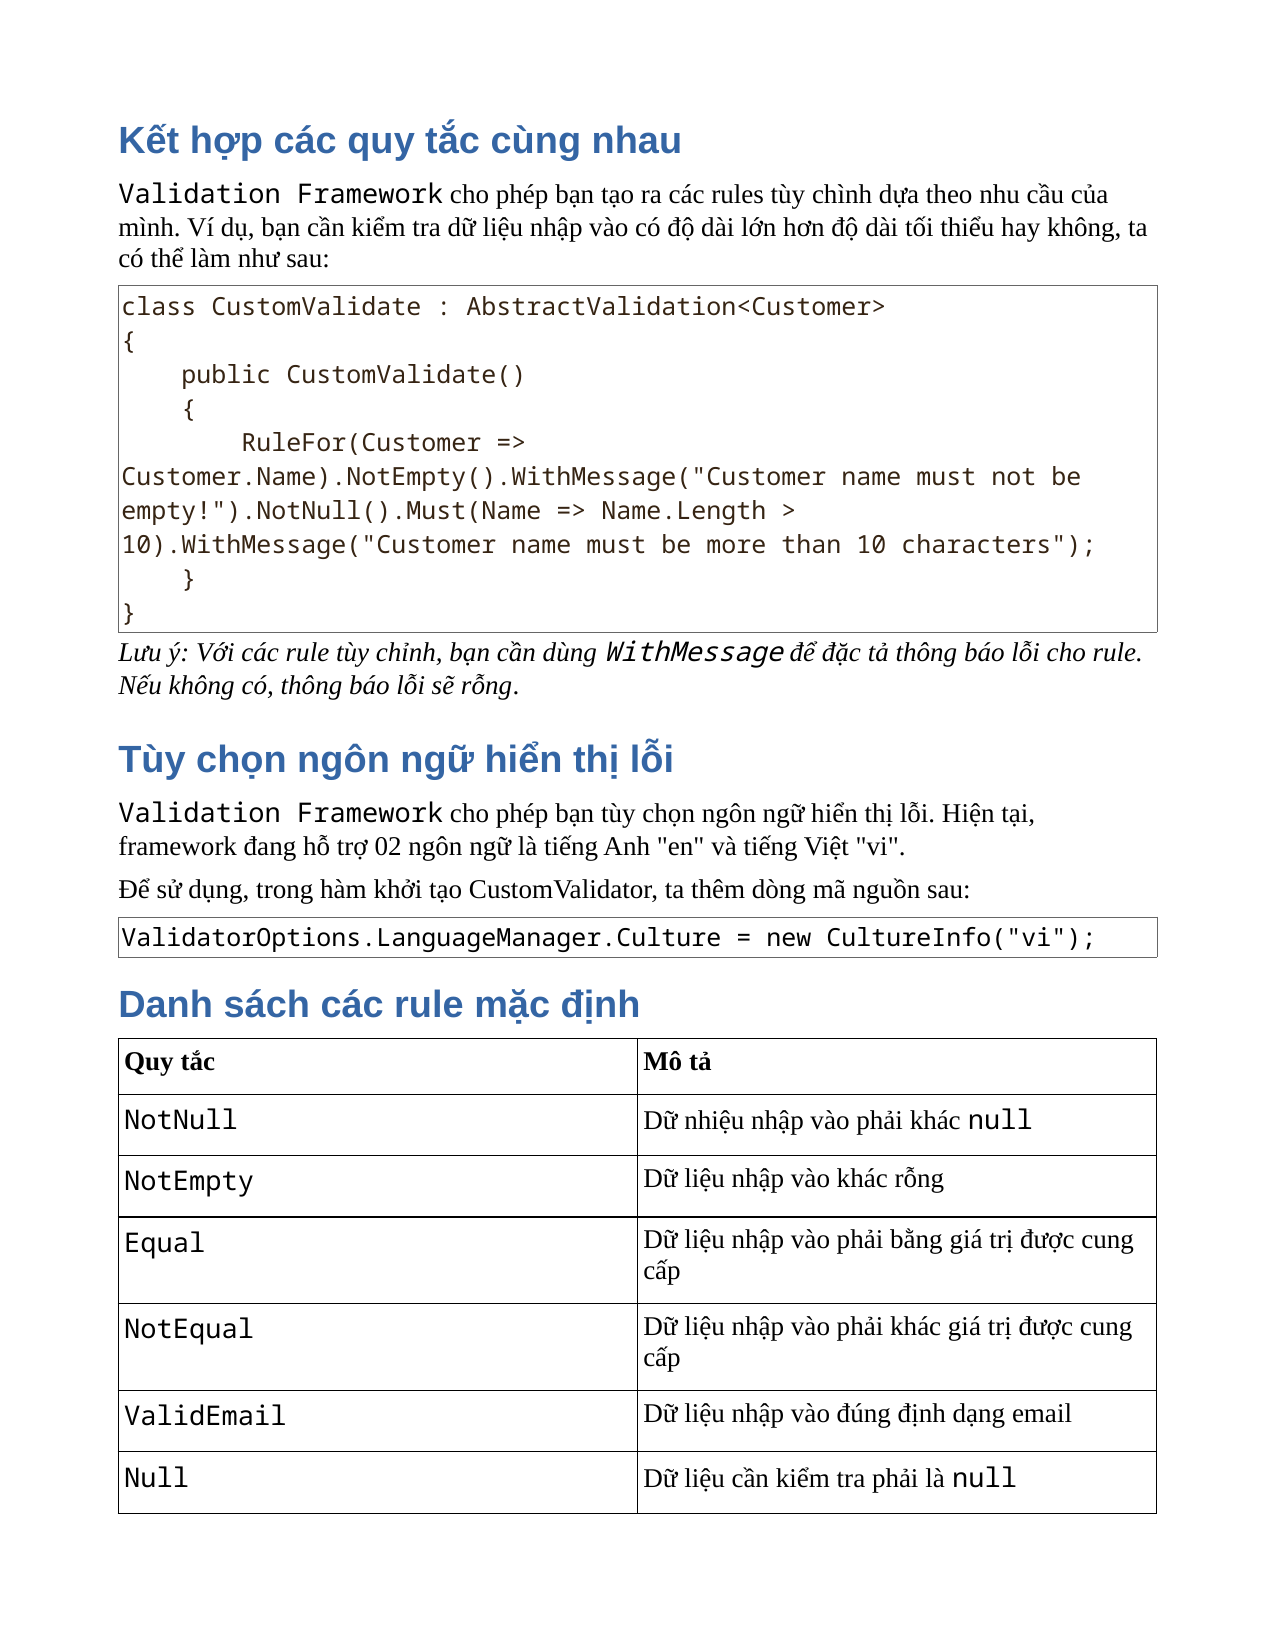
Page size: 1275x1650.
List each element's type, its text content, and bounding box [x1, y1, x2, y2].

table_cell Null [119, 1452, 637, 1513]
text Validation Framework cho phép bạn tùy chọn ngôn ngữ hiển thị lỗi. Hiện tại, framework đang hỗ trợ 02 ngôn ngữ là tiếng Anh "en" và tiếng Việt "vi". [118, 793, 1157, 861]
text Lưu ý: Với các rule tùy chỉnh, bạn cần dùng WithMessage để đặc tả thông báo lỗi cho rule. Nếu không có, thông báo lỗi sẽ rỗng. [118, 633, 1157, 700]
table_cell NotNull [119, 1095, 637, 1155]
table_cell Dữ liệu nhập vào phải bằng giá trị được cung cấp [638, 1218, 1156, 1303]
table_cell NotEmpty [119, 1156, 637, 1216]
subtitle Kết hợp các quy tắc cùng nhau [118, 118, 1157, 162]
text { [119, 319, 1157, 353]
subtitle Danh sách các rule mặc định [118, 982, 1157, 1026]
subtitle Tùy chọn ngôn ngữ hiển thị lỗi [118, 737, 1157, 781]
text ValidatorOptions.LanguageManager.Culture = new CultureInfo("vi"); [119, 918, 1157, 957]
text Để sử dụng, trong hàm khởi tạo CustomValidator, ta thêm dòng mã nguồn sau: [118, 873, 1157, 904]
text class CustomValidate : AbstractValidation<Customer> [119, 286, 1157, 319]
table_cell Dữ liệu cần kiểm tra phải là null [638, 1452, 1156, 1513]
text } [119, 558, 1157, 592]
table_cell Dữ liệu nhập vào đúng định dạng email [638, 1391, 1156, 1451]
table_header Quy tắc [119, 1039, 637, 1094]
text public CustomValidate() [119, 353, 1157, 388]
table_cell Dữ liệu nhập vào khác rỗng [638, 1156, 1156, 1216]
table_header Mô tả [638, 1039, 1156, 1094]
table_cell Dữ liệu nhập vào phải khác giá trị được cung cấp [638, 1304, 1156, 1390]
text { [119, 388, 1157, 422]
table_cell Dữ nhiệu nhập vào phải khác null [638, 1095, 1156, 1155]
text } [119, 592, 1157, 632]
table_cell ValidEmail [119, 1391, 637, 1451]
text Validation Framework cho phép bạn tạo ra các rules tùy chình dựa theo nhu cầu của mình. Ví dụ, bạn cần kiểm tra dữ liệu nhập vào có độ dài lớn hơn độ dài tối thiểu hay không, ta có thể làm như sau: [118, 174, 1157, 273]
table_cell Equal [119, 1218, 637, 1303]
text RuleFor(Customer => Customer.Name).NotEmpty().WithMessage("Customer name must not be empty!").NotNull().Must(Name => Name.Length > 10).WithMessage("Customer name must be more than 10 characters"); [119, 422, 1157, 558]
table_cell NotEqual [119, 1304, 637, 1390]
